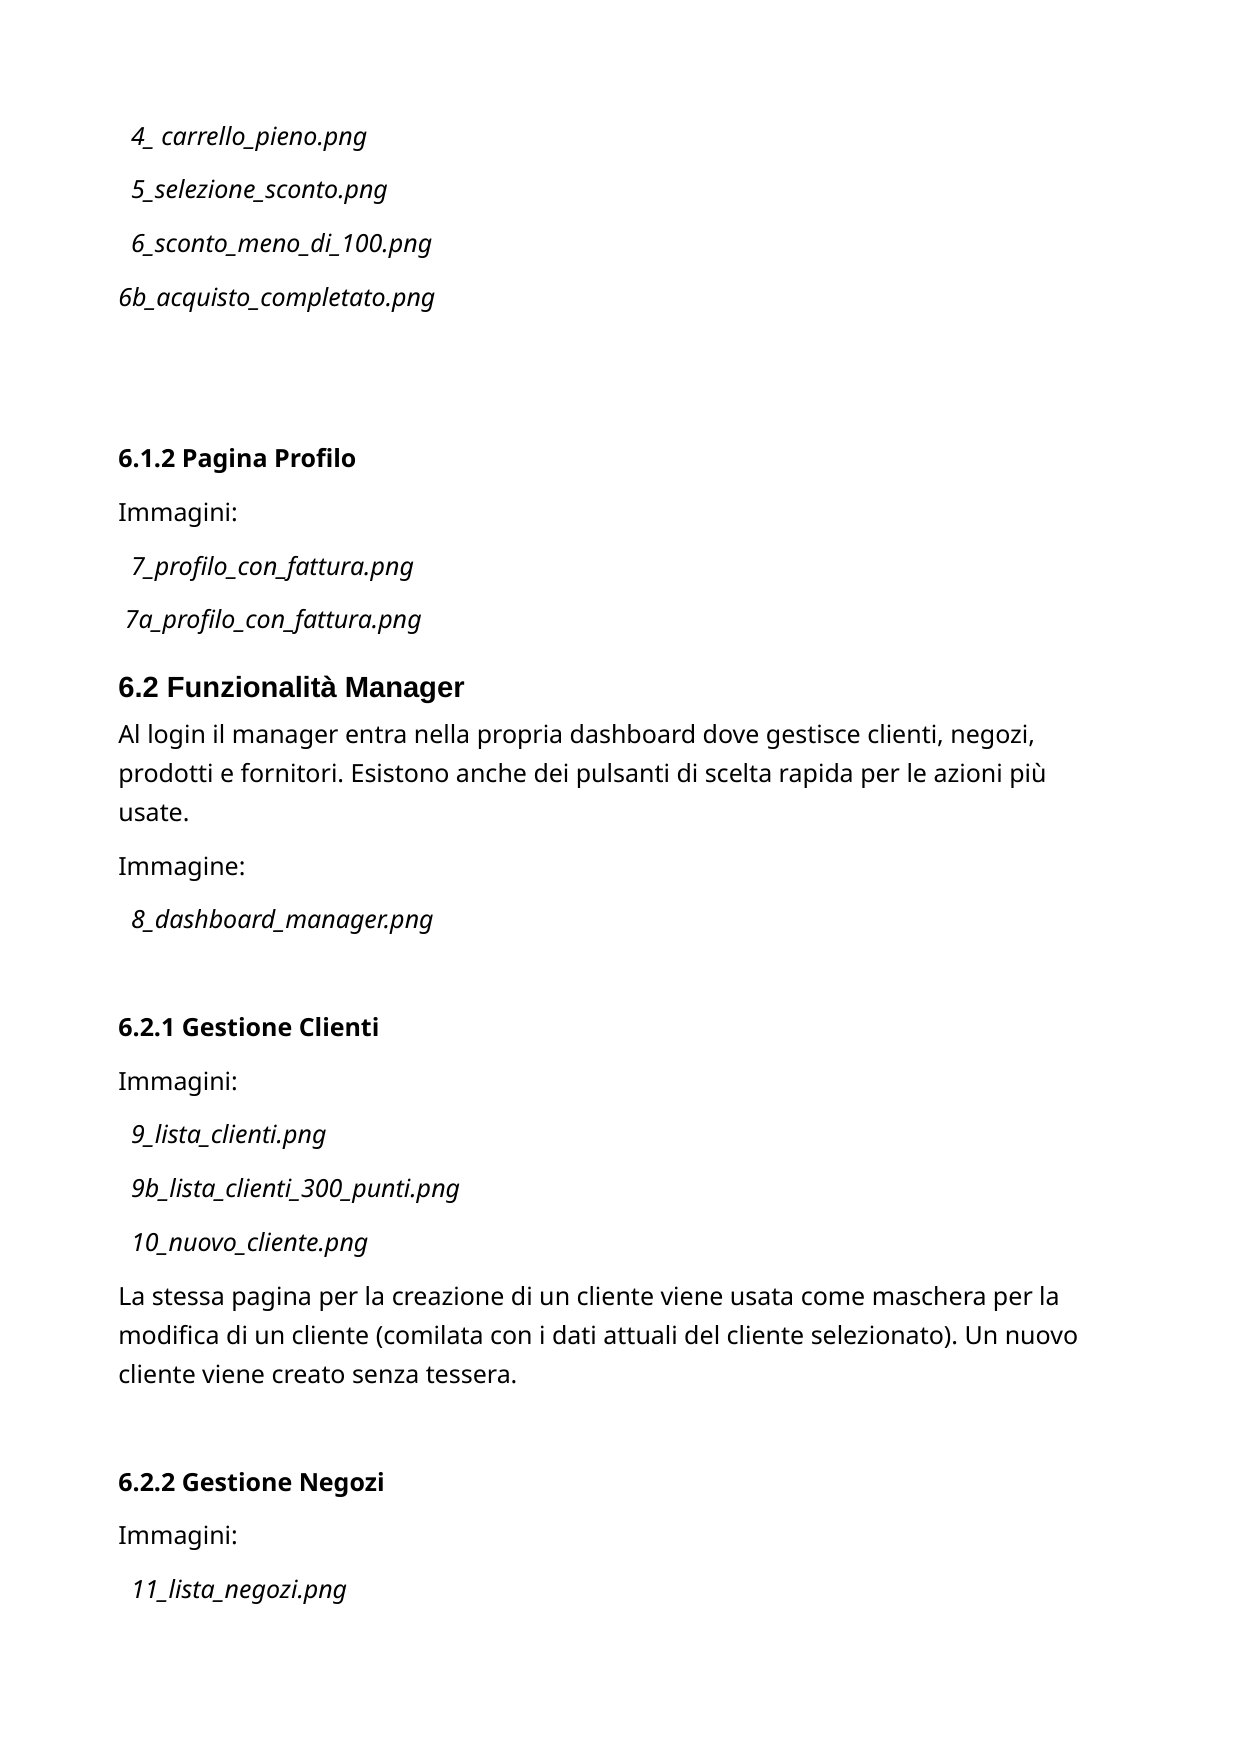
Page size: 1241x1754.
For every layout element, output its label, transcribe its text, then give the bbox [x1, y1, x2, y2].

text 11_lista_negozi.png [118, 1572, 1122, 1606]
text 6.1.2 Pagina Profilo [118, 441, 1122, 475]
text 6.2.1 Gestione Clienti [118, 1009, 1122, 1044]
text 7_profilo_con_fattura.png [118, 548, 1122, 582]
text Immagine: [118, 848, 1122, 882]
text 6b_acquisto_completato.png [118, 279, 1122, 313]
text Immagini: [118, 1063, 1122, 1097]
text 6.2.2 Gestione Negozi [118, 1464, 1122, 1498]
text 10_nuovo_cliente.png [118, 1224, 1122, 1259]
text 6_sconto_meno_di_100.png [118, 226, 1122, 260]
text Immagini: [118, 494, 1122, 528]
text La stessa pagina per la creazione di un cliente viene usata come maschera per la modifica di un cliente (comilata con i dati attuali del cliente selezionato). Un nuovo cliente viene creato senza tessera. [118, 1278, 1122, 1391]
text 5_selezione_sconto.png [118, 172, 1122, 206]
text 9b_lista_clienti_300_punti.png [118, 1171, 1122, 1205]
text 9_lista_clienti.png [118, 1117, 1122, 1151]
text 8_dashboard_manager.png [118, 902, 1122, 936]
text Immagini: [118, 1518, 1122, 1552]
text Al login il manager entra nella propria dashboard dove gestisce clienti, negozi, prodotti e fornitori. Esistono anche dei pulsanti di scelta rapida per le azioni più usate. [118, 716, 1122, 829]
subtitle 6.2 Funzionalità Manager [118, 670, 1122, 704]
text 4_ carrello_pieno.png [118, 118, 1122, 152]
text 7a_profilo_con_fattura.png [118, 602, 1122, 636]
